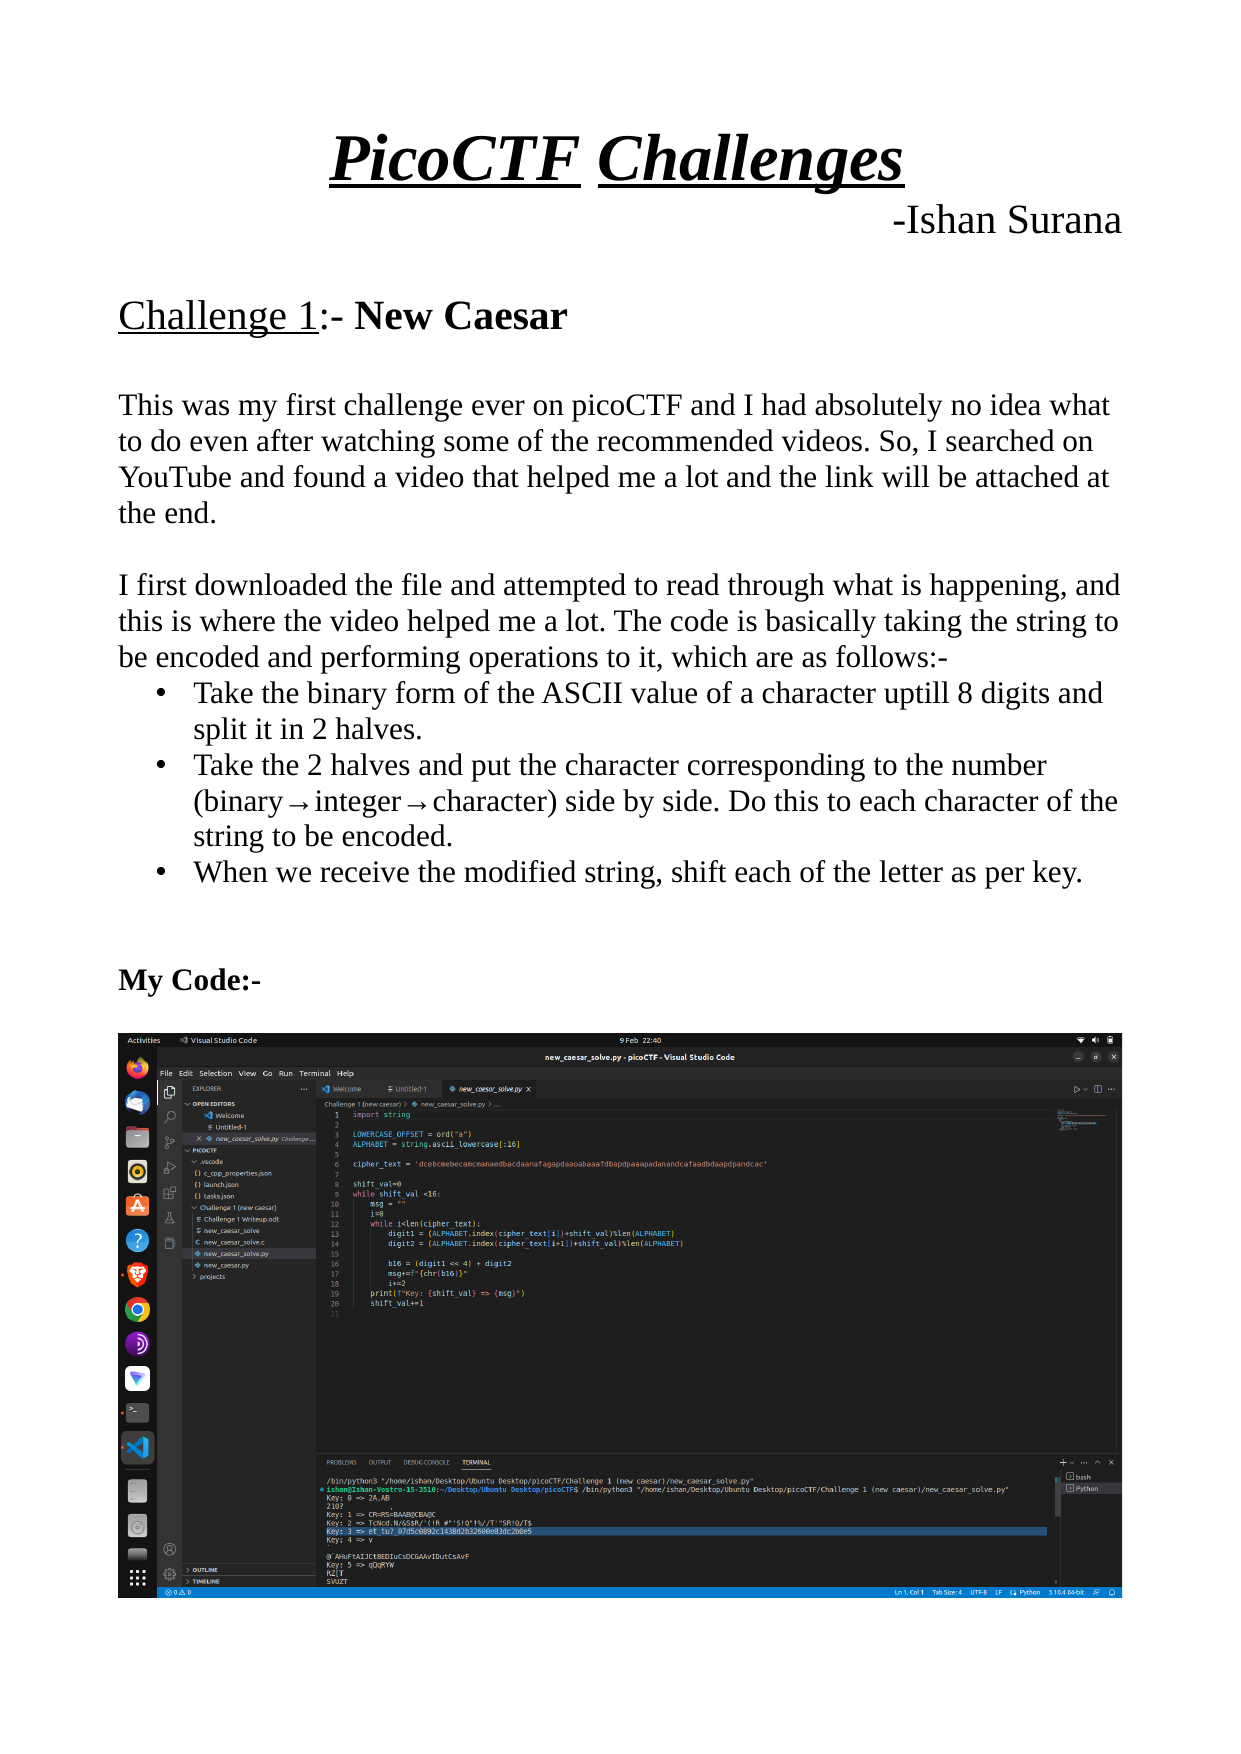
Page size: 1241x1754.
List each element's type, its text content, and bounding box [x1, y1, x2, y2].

text Challenge 1:- New Caesar [118, 291, 1122, 338]
list Take the binary form of the ASCII value of a character uptill 8 digits and split it in 2 halves. [156, 674, 1122, 746]
text My Code:- [118, 961, 1122, 997]
text PicoCTF Challenges [118, 118, 1122, 195]
text I first downloaded the file and attempted to read through what is happening, and this is where the video helped me a lot. The code is basically taking the string to be encoded and performing operations to it, which are as follows:- [118, 566, 1122, 674]
picture [118, 1033, 1123, 1598]
text -Ishan Surana [118, 195, 1122, 243]
list When we receive the modified string, shift each of the letter as per key. [156, 854, 1122, 889]
list Take the 2 halves and put the character corresponding to the number (binary→integer→character) side by side. Do this to each character of the string to be encoded. [156, 746, 1122, 854]
text This was my first challenge ever on picoCTF and I had absolutely no idea what to do even after watching some of the recommended videos. So, I searched on YouTube and found a video that helped me a lot and the link will be attached at the end. [118, 386, 1122, 530]
